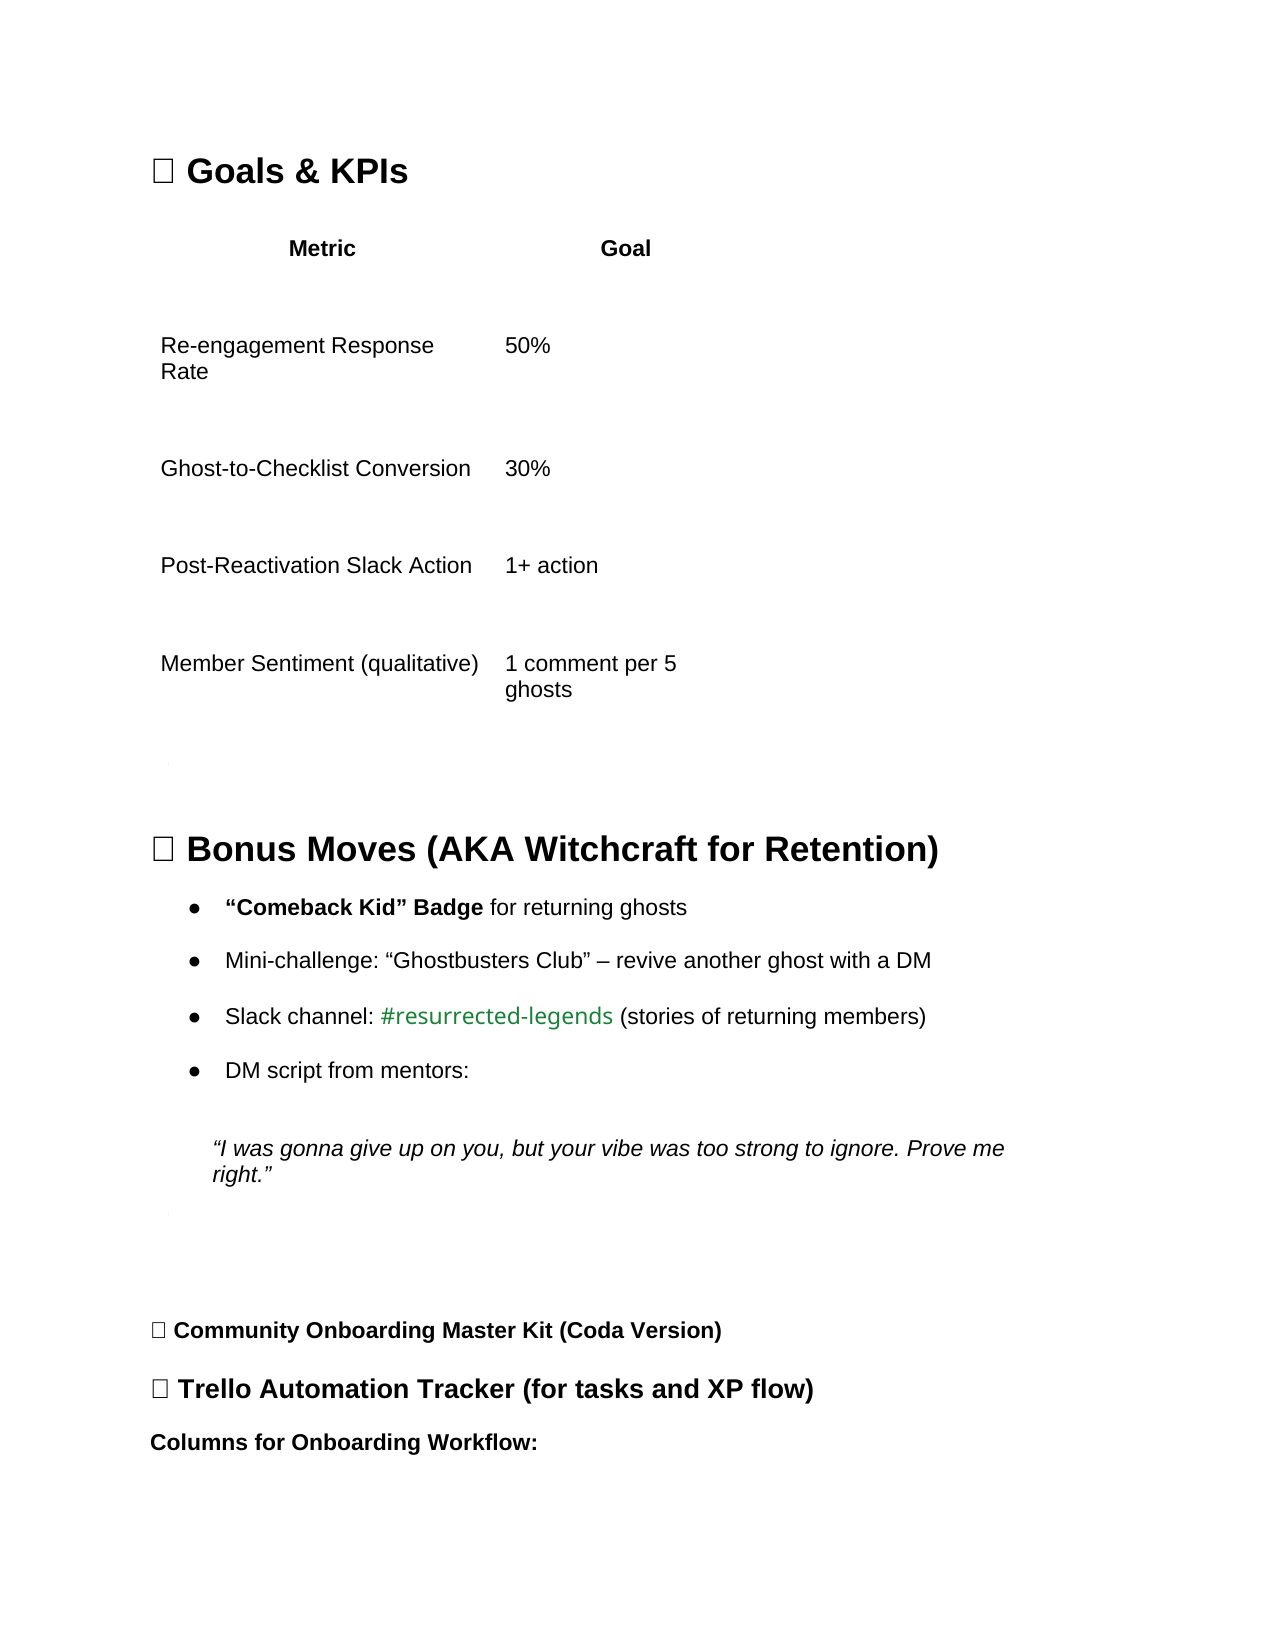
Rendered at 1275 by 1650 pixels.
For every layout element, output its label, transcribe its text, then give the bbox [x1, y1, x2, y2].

table_cell Member Sentiment (qualitative) [150, 614, 494, 738]
table_cell Re-engagement Response Rate [150, 296, 494, 420]
table_cell 30% [494, 420, 757, 517]
subtitle 🎯 Goals & KPIs [150, 150, 1125, 191]
subtitle 🔹 Trello Automation Tracker (for tasks and XP flow) [150, 1373, 1125, 1404]
list Mini-challenge: “Ghostbusters Club” – revive another ghost with a DM [187, 947, 1125, 999]
table_cell Post-Reactivation Slack Action [150, 517, 494, 614]
text Columns for Onboarding Workflow: [150, 1429, 1125, 1455]
table_cell 50% [494, 296, 757, 420]
list DM script from mentors: [187, 1057, 1125, 1110]
text “I was gonna give up on you, but your vibe was too strong to ignore. Prove me right.” [212, 1135, 1062, 1188]
list Slack channel: #resurrected-legends (stories of returning members) [187, 999, 1125, 1057]
table_header Goal [494, 199, 757, 296]
table_cell 1 comment per 5 ghosts [494, 614, 757, 738]
table_cell 1+ action [494, 517, 757, 614]
list “Comeback Kid” Badge for returning ghosts [187, 894, 1125, 947]
text 🦃 Community Onboarding Master Kit (Coda Version) [150, 1317, 1125, 1343]
table_header Metric [150, 199, 494, 296]
subtitle 🔮 Bonus Moves (AKA Witchcraft for Retention) [150, 828, 1125, 869]
table_cell Ghost-to-Checklist Conversion [150, 420, 494, 517]
